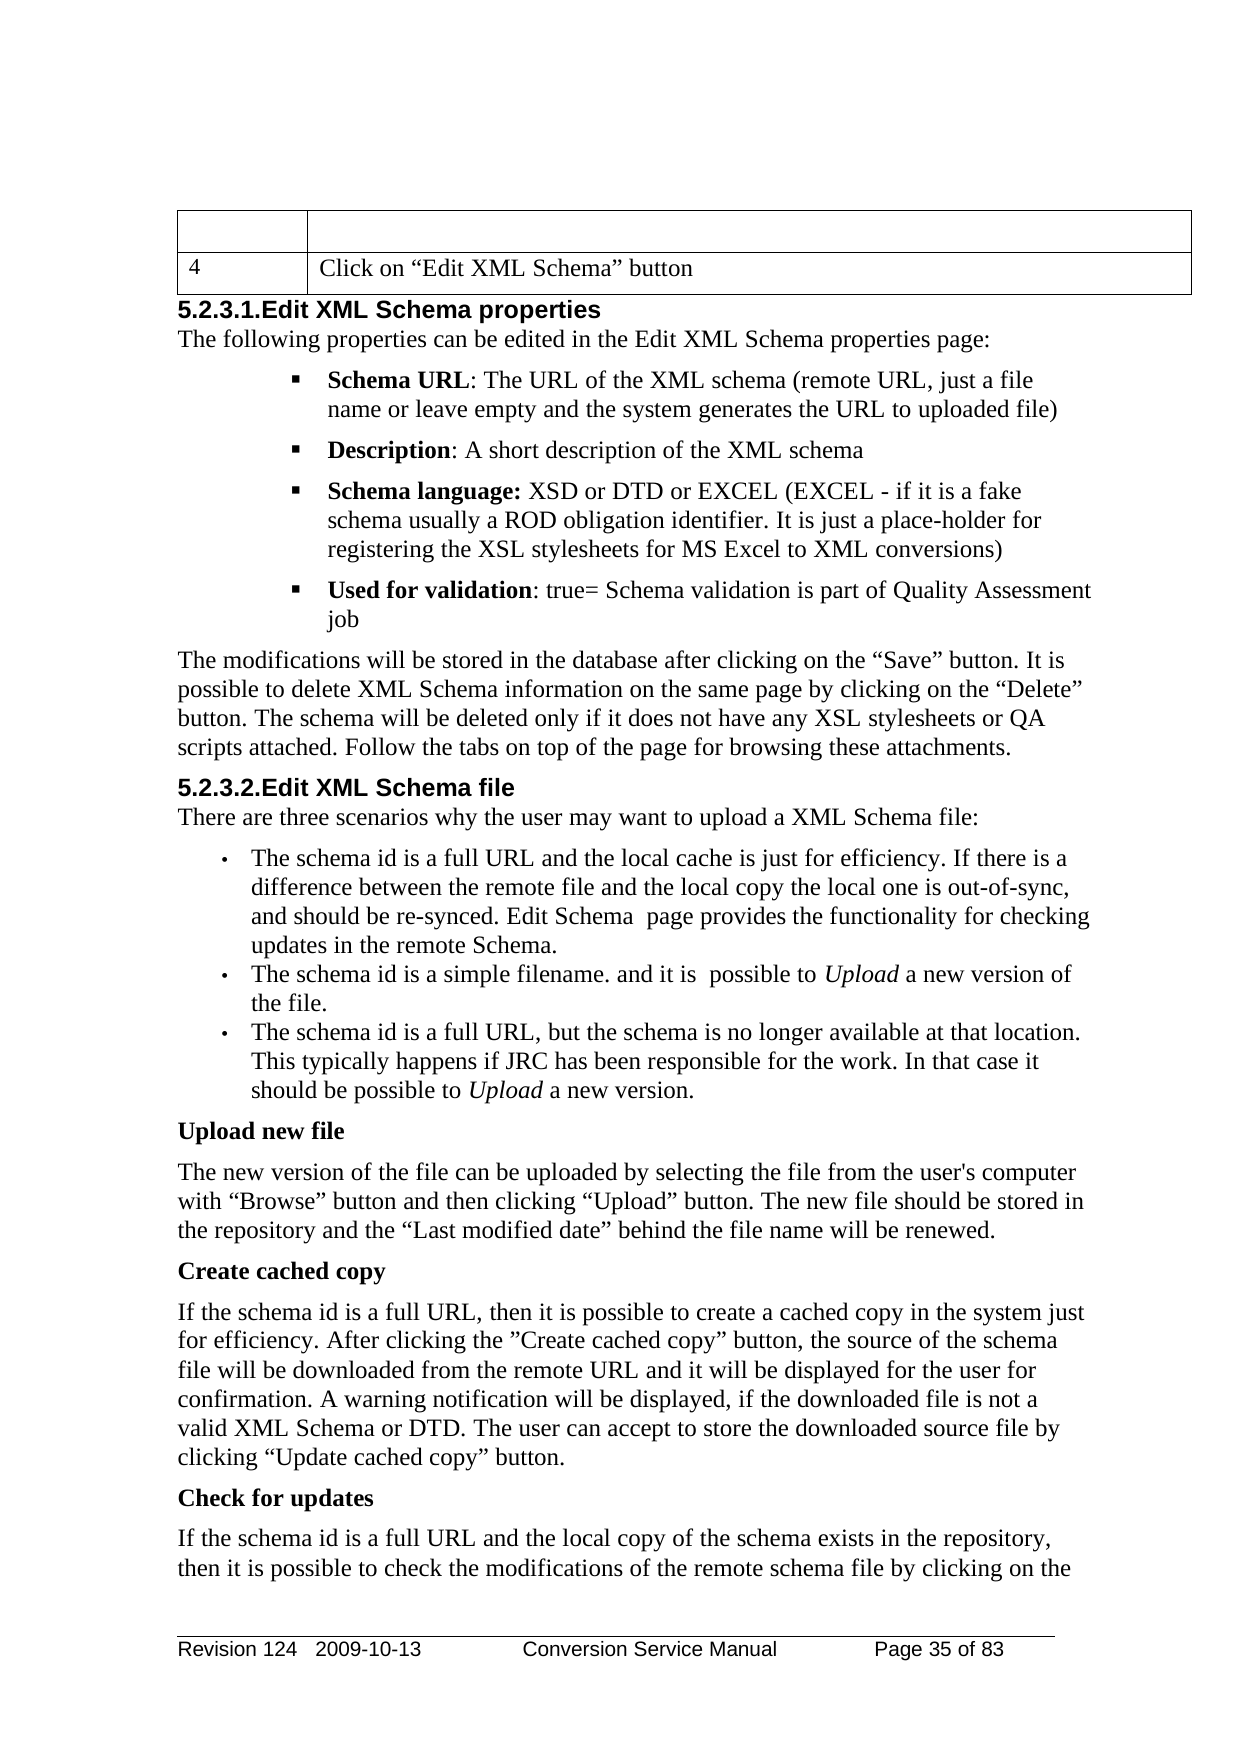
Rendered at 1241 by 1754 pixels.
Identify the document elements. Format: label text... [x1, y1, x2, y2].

subtitle Edit XML Schema file [177, 772, 1092, 802]
text The new version of the file can be uploaded by selecting the file from the user's computer with “Browse” button and then clicking “Upload” button. The new file should be stored in the repository and the “Last modified date” behind the file name will be renewed. [177, 1157, 1092, 1244]
list Description: A short description of the XML schema [290, 435, 1092, 464]
text Create cached copy [177, 1256, 1092, 1284]
text The modifications will be stored in the database after clicking on the “Save” button. It is possible to delete XML Schema information on the same page by clicking on the “Delete” button. The schema will be deleted only if it does not have any XSL stylesheets or QA scripts attached. Follow the tabs on top of the page for browsing these attachments. [177, 644, 1092, 761]
text If the schema id is a full URL, then it is possible to create a cached copy in the system just for efficiency. After clicking the ”Create cached copy” button, the source of the schema file will be downloaded from the remote URL and it will be displayed for the user for confirmation. A warning notification will be displayed, if the downloaded file is not a valid XML Schema or DTD. The user can accept to store the downloaded source file by clicking “Update cached copy” button. [177, 1296, 1092, 1471]
list Schema URL: The URL of the XML schema (remote URL, just a file name or leave empty and the system generates the URL to uploaded file) [290, 365, 1092, 423]
table_cell 4 [178, 253, 307, 294]
text Check for updates [177, 1482, 1092, 1512]
list The schema id is a full URL, but the schema is no longer available at that location. This typically happens if JRC has been responsible for the work. In that case it should be possible to Upload a new version. [221, 1017, 1092, 1104]
subtitle Edit XML Schema properties [177, 295, 1092, 324]
table_cell [178, 211, 307, 252]
text The following properties can be edited in the Edit XML Schema properties page: [177, 324, 1092, 353]
text There are three scenarios why the user may want to upload a XML Schema file: [177, 802, 1092, 831]
text If the schema id is a full URL and the local copy of the schema exists in the repository, then it is possible to check the modifications of the remote schema file by clicking on the [177, 1523, 1092, 1581]
list The schema id is a full URL and the local cache is just for efficiency. If there is a difference between the remote file and the local copy the local one is out-of-sync, and should be re-synced. Edit Schema page provides the functionality for checking updates in the remote Schema. [221, 842, 1092, 959]
list The schema id is a simple filename. and it is possible to Upload a new version of the file. [221, 959, 1092, 1017]
list Schema language: XSD or DTD or EXCEL (EXCEL - if it is a fake schema usually a ROD obligation identifier. It is just a place-holder for registering the XSL stylesheets for MS Excel to XML conversions) [290, 476, 1092, 563]
text Upload new file [177, 1116, 1092, 1145]
table_cell [308, 211, 1191, 252]
list Used for validation: true= Schema validation is part of Quality Assessment job [290, 574, 1092, 633]
table_cell Click on “Edit XML Schema” button [308, 253, 1191, 294]
